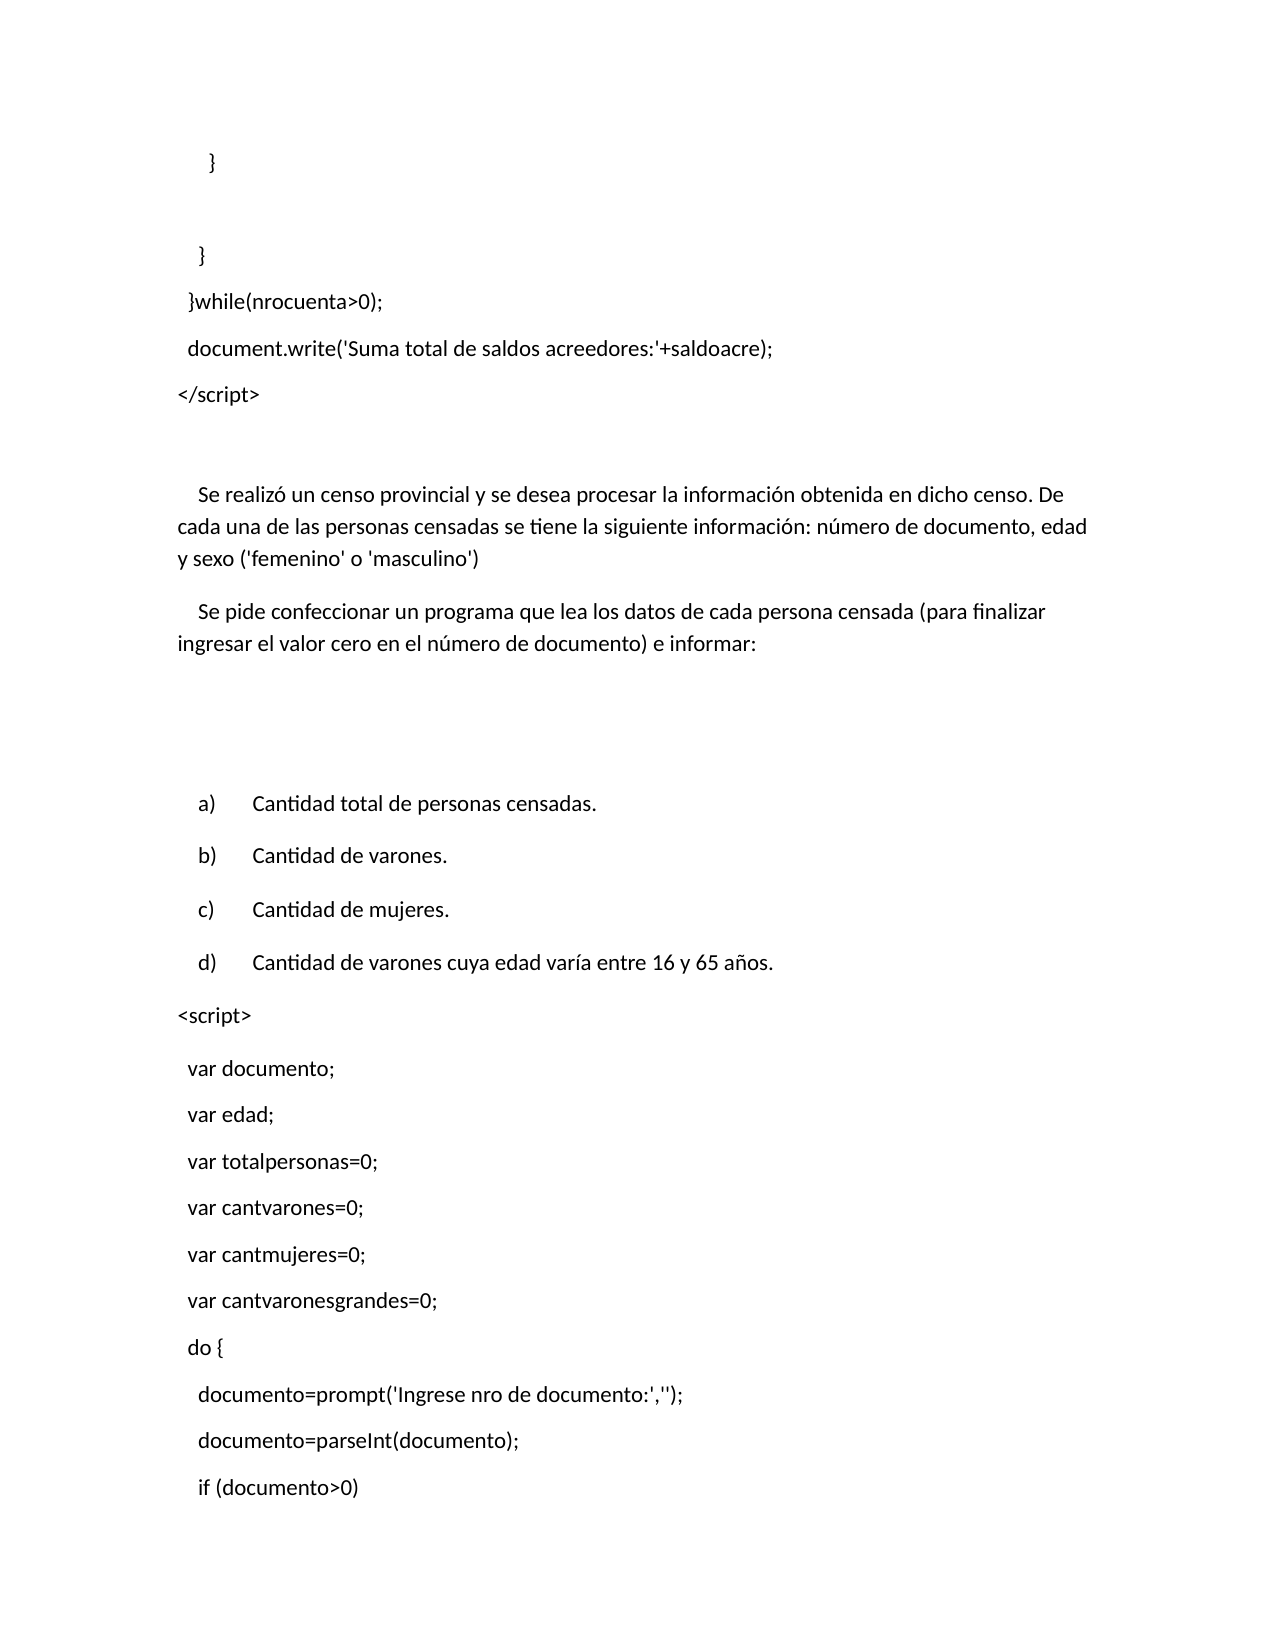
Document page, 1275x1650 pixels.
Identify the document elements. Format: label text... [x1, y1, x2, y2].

text document.write('Suma total de saldos acreedores:'+saldoacre); [177, 334, 1098, 362]
text d) Cantidad de varones cuya edad varía entre 16 y 65 años. [177, 948, 1098, 976]
text Se pide confeccionar un programa que lea los datos de cada persona censada (para finalizar ingresar el valor cero en el número de documento) e informar: [177, 597, 1098, 658]
text } [177, 148, 1098, 176]
text var cantvarones=0; [177, 1193, 1098, 1221]
text c) Cantidad de mujeres. [177, 895, 1098, 923]
text }while(nrocuenta>0); [177, 287, 1098, 315]
text do { [177, 1333, 1098, 1361]
text </script> [177, 380, 1098, 408]
text var documento; [177, 1054, 1098, 1082]
text var edad; [177, 1100, 1098, 1128]
text documento=parseInt(documento); [177, 1426, 1098, 1454]
text var cantmujeres=0; [177, 1240, 1098, 1268]
text a) Cantidad total de personas censadas. [177, 789, 1098, 817]
text var totalpersonas=0; [177, 1147, 1098, 1175]
text var cantvaronesgrandes=0; [177, 1287, 1098, 1314]
text b) Cantidad de varones. [177, 842, 1098, 870]
text Se realizó un censo provincial y se desea procesar la información obtenida en dicho censo. De cada una de las personas censadas se tiene la siguiente información: número de documento, edad y sexo ('femenino' o 'masculino') [177, 480, 1098, 572]
text } [177, 241, 1098, 269]
text if (documento>0) [177, 1473, 1098, 1501]
text <script> [177, 1001, 1098, 1029]
text documento=prompt('Ingrese nro de documento:',''); [177, 1380, 1098, 1408]
